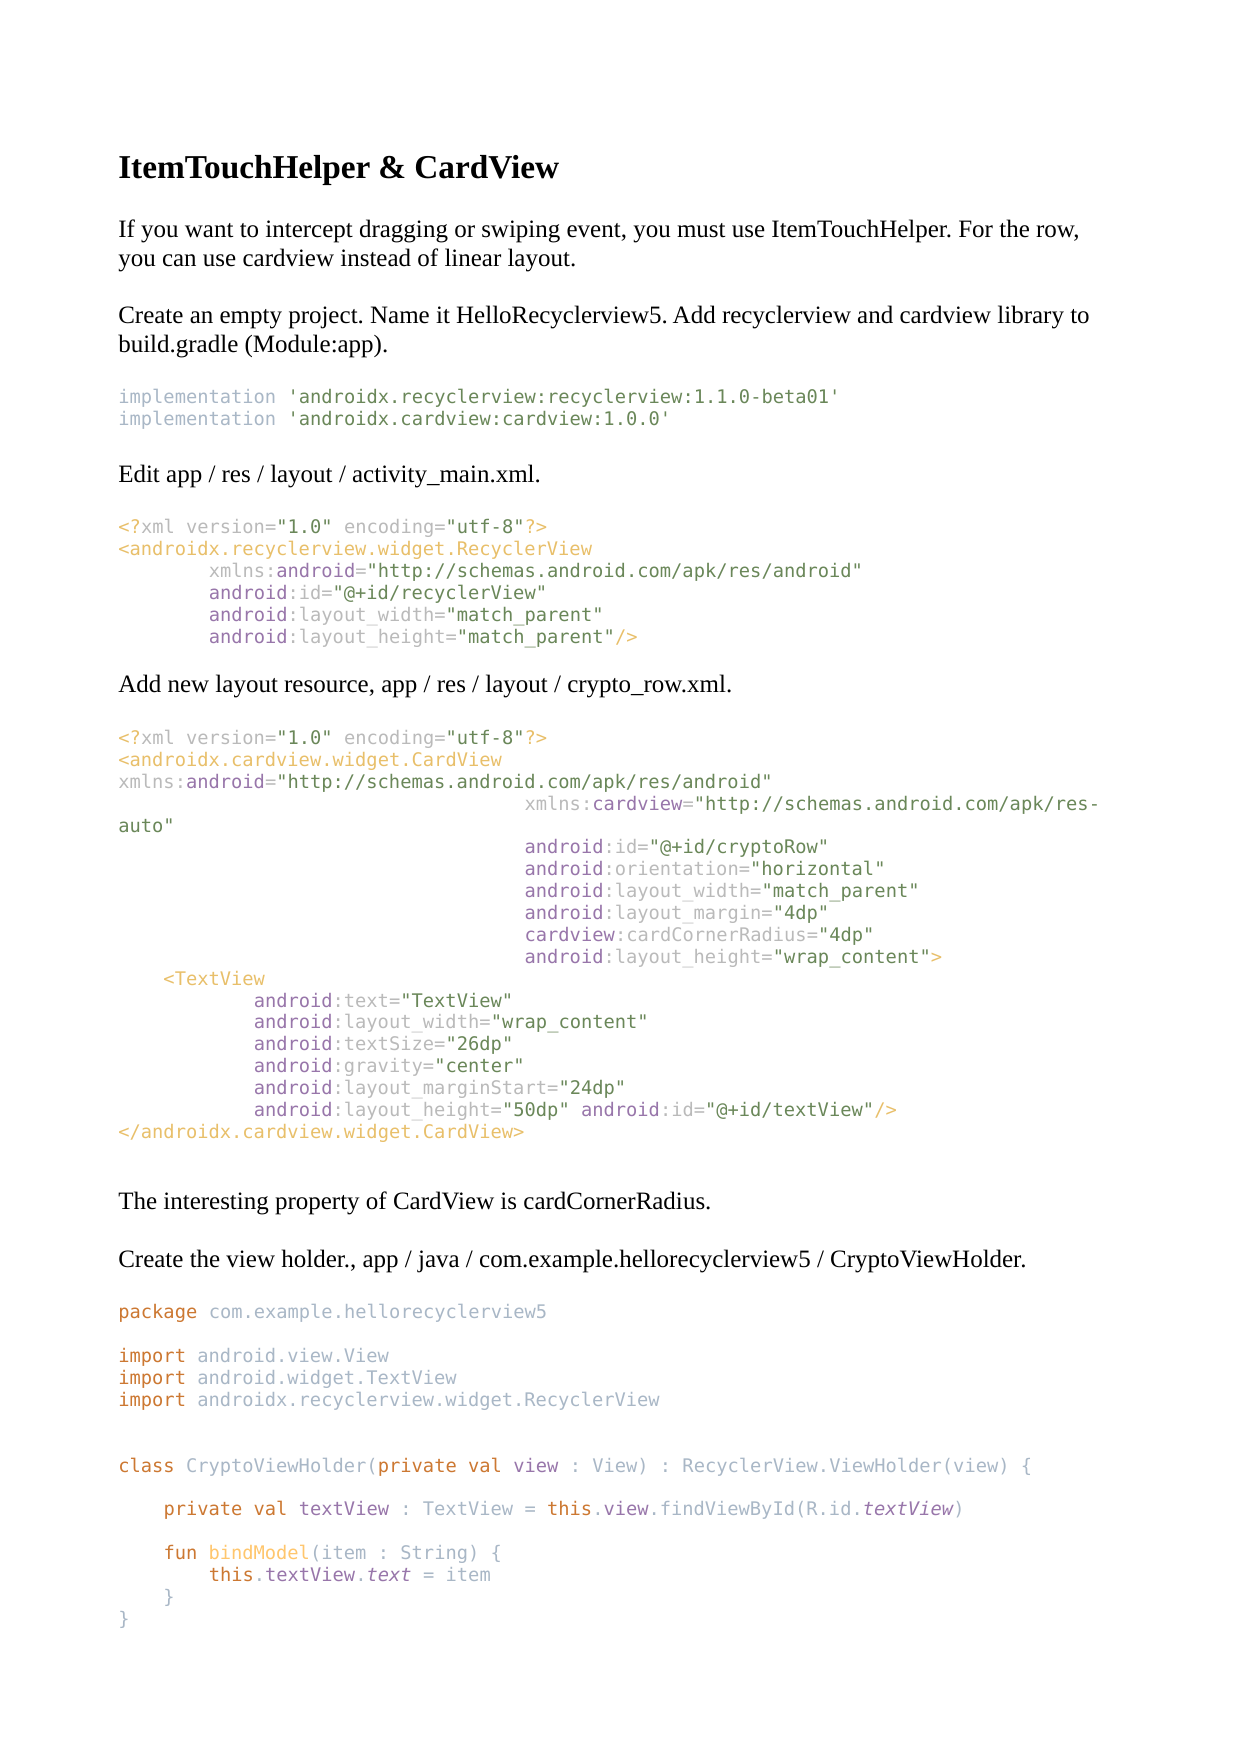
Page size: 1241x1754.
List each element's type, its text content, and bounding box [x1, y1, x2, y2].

text ItemTouchHelper & CardView [118, 147, 1122, 185]
text The interesting property of CardView is cardCornerRadius. [118, 1186, 1122, 1215]
text Edit app / res / layout / activity_main.xml. [118, 459, 1122, 488]
text implementation 'androidx.cardview:cardview:1.0.0' [118, 408, 1122, 430]
text Add new layout resource, app / res / layout / crypto_row.xml. [118, 669, 1122, 698]
text Create the view holder., app / java / com.example.hellorecyclerview5 / CryptoViewHolder. [118, 1244, 1122, 1273]
text package com.example.hellorecyclerview5 import android.view.View import android.widget.TextView import androidx.recyclerview.widget.RecyclerView class CryptoViewHolder(private val view : View) : RecyclerView.ViewHolder(view) { private val textView : TextView = this.view.findViewById(R.id.textView) fun bindModel(item : String) { this.textView.text = item } } [118, 1301, 1122, 1629]
text <?xml version="1.0" encoding="utf-8"?> <androidx.recyclerview.widget.RecyclerView xmlns:android="http://schemas.android.com/apk/res/android" android:id="@+id/recyclerView" android:layout_width="match_parent" android:layout_height="match_parent"/> [118, 516, 1122, 648]
text implementation 'androidx.recyclerview:recyclerview:1.1.0-beta01' [118, 386, 1122, 408]
text Create an empty project. Name it HelloRecyclerview5. Add recyclerview and cardview library to build.gradle (Module:app). [118, 300, 1122, 358]
text If you want to intercept dragging or swiping event, you must use ItemTouchHelper. For the row, you can use cardview instead of linear layout. [118, 214, 1122, 271]
text <?xml version="1.0" encoding="utf-8"?> <androidx.cardview.widget.CardView xmlns:android="http://schemas.android.com/apk/res/android" xmlns:cardview="http://schemas.android.com/apk/res-auto" android:id="@+id/cryptoRow" android:orientation="horizontal" android:layout_width="match_parent" android:layout_margin="4dp" cardview:cardCornerRadius="4dp" android:layout_height="wrap_content"> <TextView android:text="TextView" android:layout_width="wrap_content" android:textSize="26dp" android:gravity="center" android:layout_marginStart="24dp" android:layout_height="50dp" android:id="@+id/textView"/> </androidx.cardview.widget.CardView> [118, 727, 1122, 1143]
